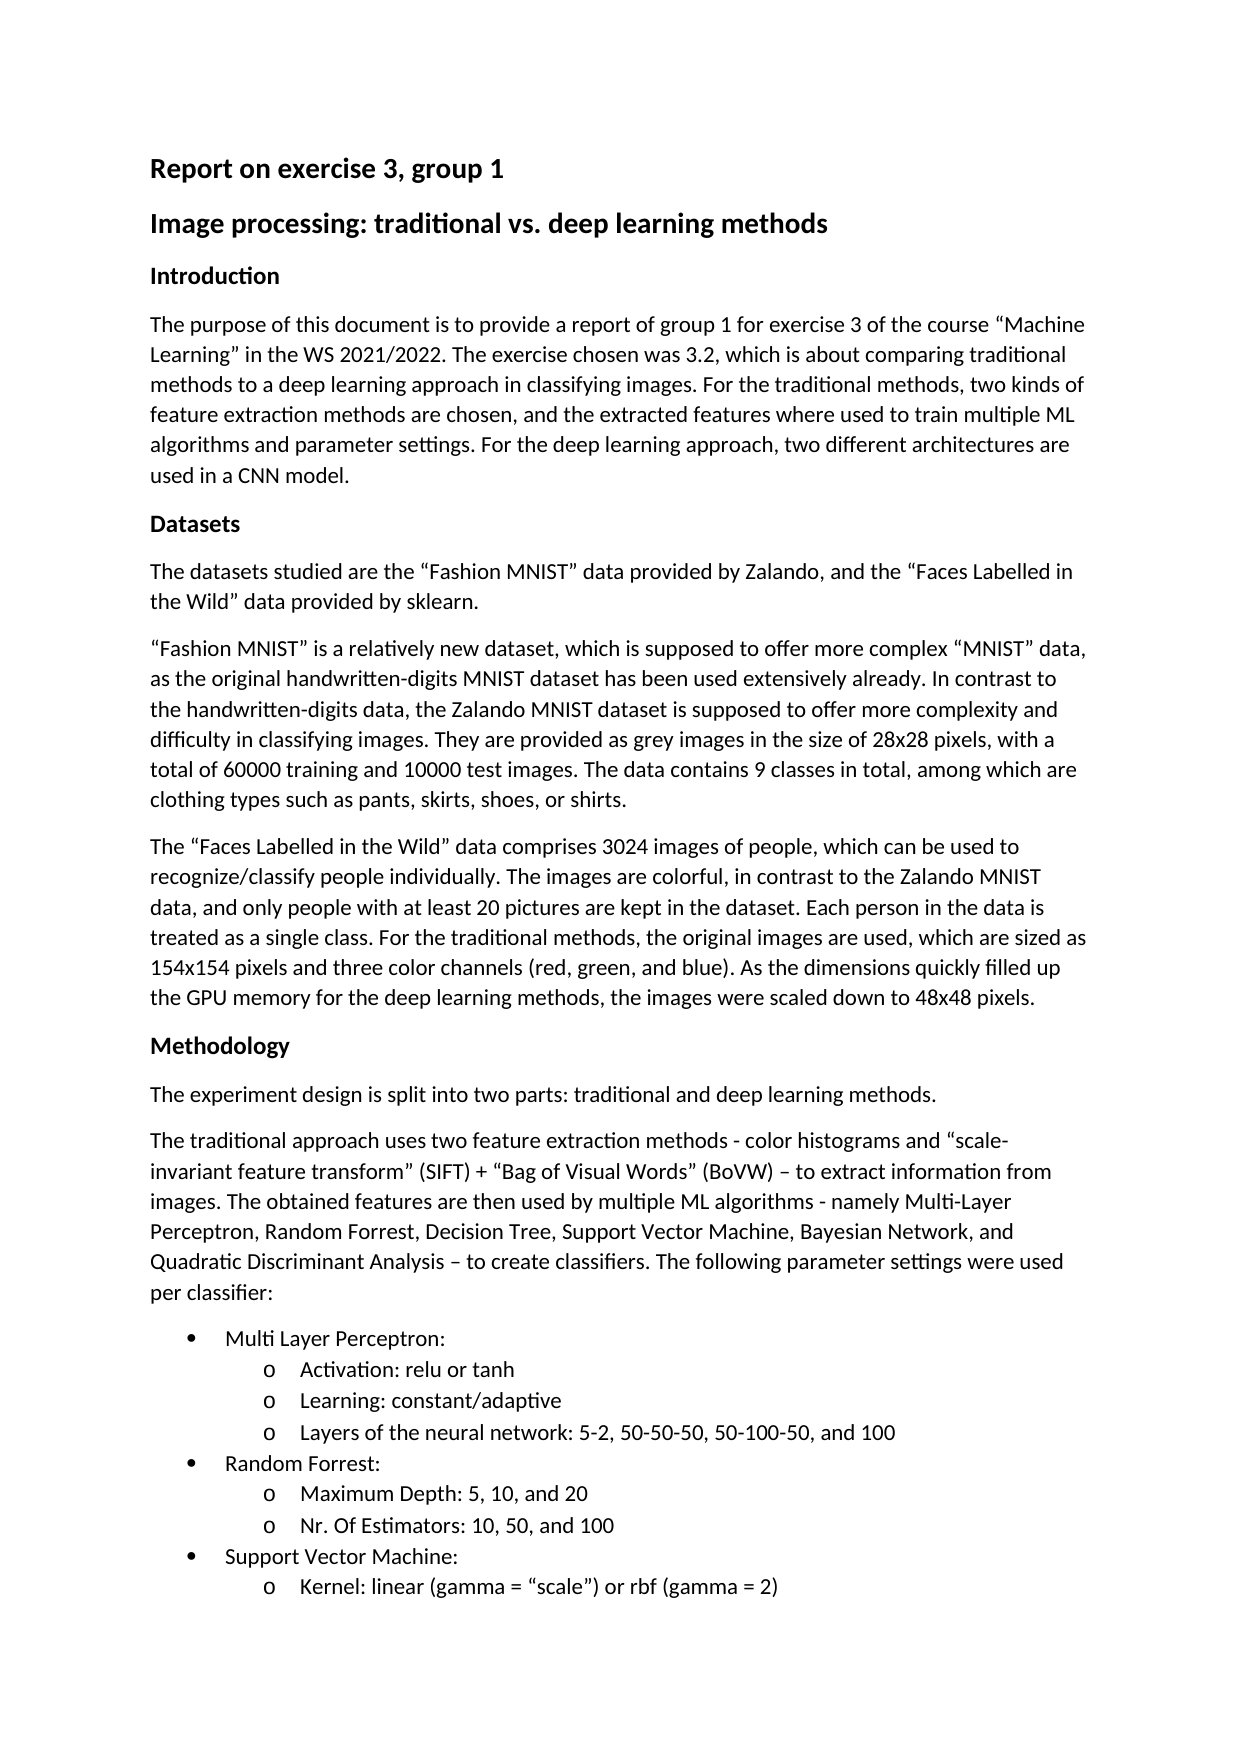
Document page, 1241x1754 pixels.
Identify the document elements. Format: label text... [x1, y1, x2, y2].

text “Fashion MNIST” is a relatively new dataset, which is supposed to offer more complex “MNIST” data, as the original handwritten-digits MNIST dataset has been used extensively already. In contrast to the handwritten-digits data, the Zalando MNIST dataset is supposed to offer more complexity and difficulty in classifying images. They are provided as grey images in the size of 28x28 pixels, with a total of 60000 training and 10000 test images. The data contains 9 classes in total, among which are clothing types such as pants, skirts, shoes, or shirts. [150, 634, 1090, 813]
text The datasets studied are the “Fashion MNIST” data provided by Zalando, and the “Faces Labelled in the Wild” data provided by sklearn. [150, 557, 1090, 616]
text Image processing: traditional vs. deep learning methods [150, 205, 1090, 241]
list Kernel: linear (gamma = “scale”) or rbf (gamma = 2) [262, 1572, 1090, 1602]
list Activation: relu or tanh [262, 1355, 1090, 1384]
text Introduction [150, 260, 1090, 291]
text The traditional approach uses two feature extraction methods - color histograms and “scale-invariant feature transform” (SIFT) + “Bag of Visual Words” (BoVW) – to extract information from images. The obtained features are then used by multiple ML algorithms - namely Multi-Layer Perceptron, Random Forrest, Decision Tree, Support Vector Machine, Bayesian Network, and Quadratic Discriminant Analysis – to create classifiers. The following parameter settings were used per classifier: [150, 1127, 1090, 1306]
text Report on exercise 3, group 1 [150, 150, 1090, 186]
text The experiment design is split into two parts: traditional and deep learning methods. [150, 1080, 1090, 1108]
list Learning: constant/adaptive [262, 1386, 1090, 1415]
text The “Faces Labelled in the Wild” data comprises 3024 images of people, which can be used to recognize/classify people individually. The images are colorful, in contrast to the Zalando MNIST data, and only people with at least 20 pictures are kept in the dataset. Each person in the data is treated as a single class. For the traditional methods, the original images are used, which are sized as 154x154 pixels and three color channels (red, green, and blue). As the dimensions quickly filled up the GPU memory for the deep learning methods, the images were scaled down to 48x48 pixels. [150, 832, 1090, 1011]
list Layers of the neural network: 5-2, 50-50-50, 50-100-50, and 100 [262, 1418, 1090, 1447]
list Support Vector Machine: [187, 1542, 1090, 1570]
list Maximum Depth: 5, 10, and 20 [262, 1479, 1090, 1508]
text The purpose of this document is to provide a report of group 1 for exercise 3 of the course “Machine Learning” in the WS 2021/2022. The exercise chosen was 3.2, which is about comparing traditional methods to a deep learning approach in classifying images. For the traditional methods, two kinds of feature extraction methods are chosen, and the extracted features where used to train multiple ML algorithms and parameter settings. For the deep learning approach, two different architectures are used in a CNN model. [150, 310, 1090, 489]
list Nr. Of Estimators: 10, 50, and 100 [262, 1511, 1090, 1540]
text Methodology [150, 1030, 1090, 1061]
list Random Forrest: [187, 1449, 1090, 1477]
text Datasets [150, 508, 1090, 538]
list Multi Layer Perceptron: [187, 1324, 1090, 1353]
